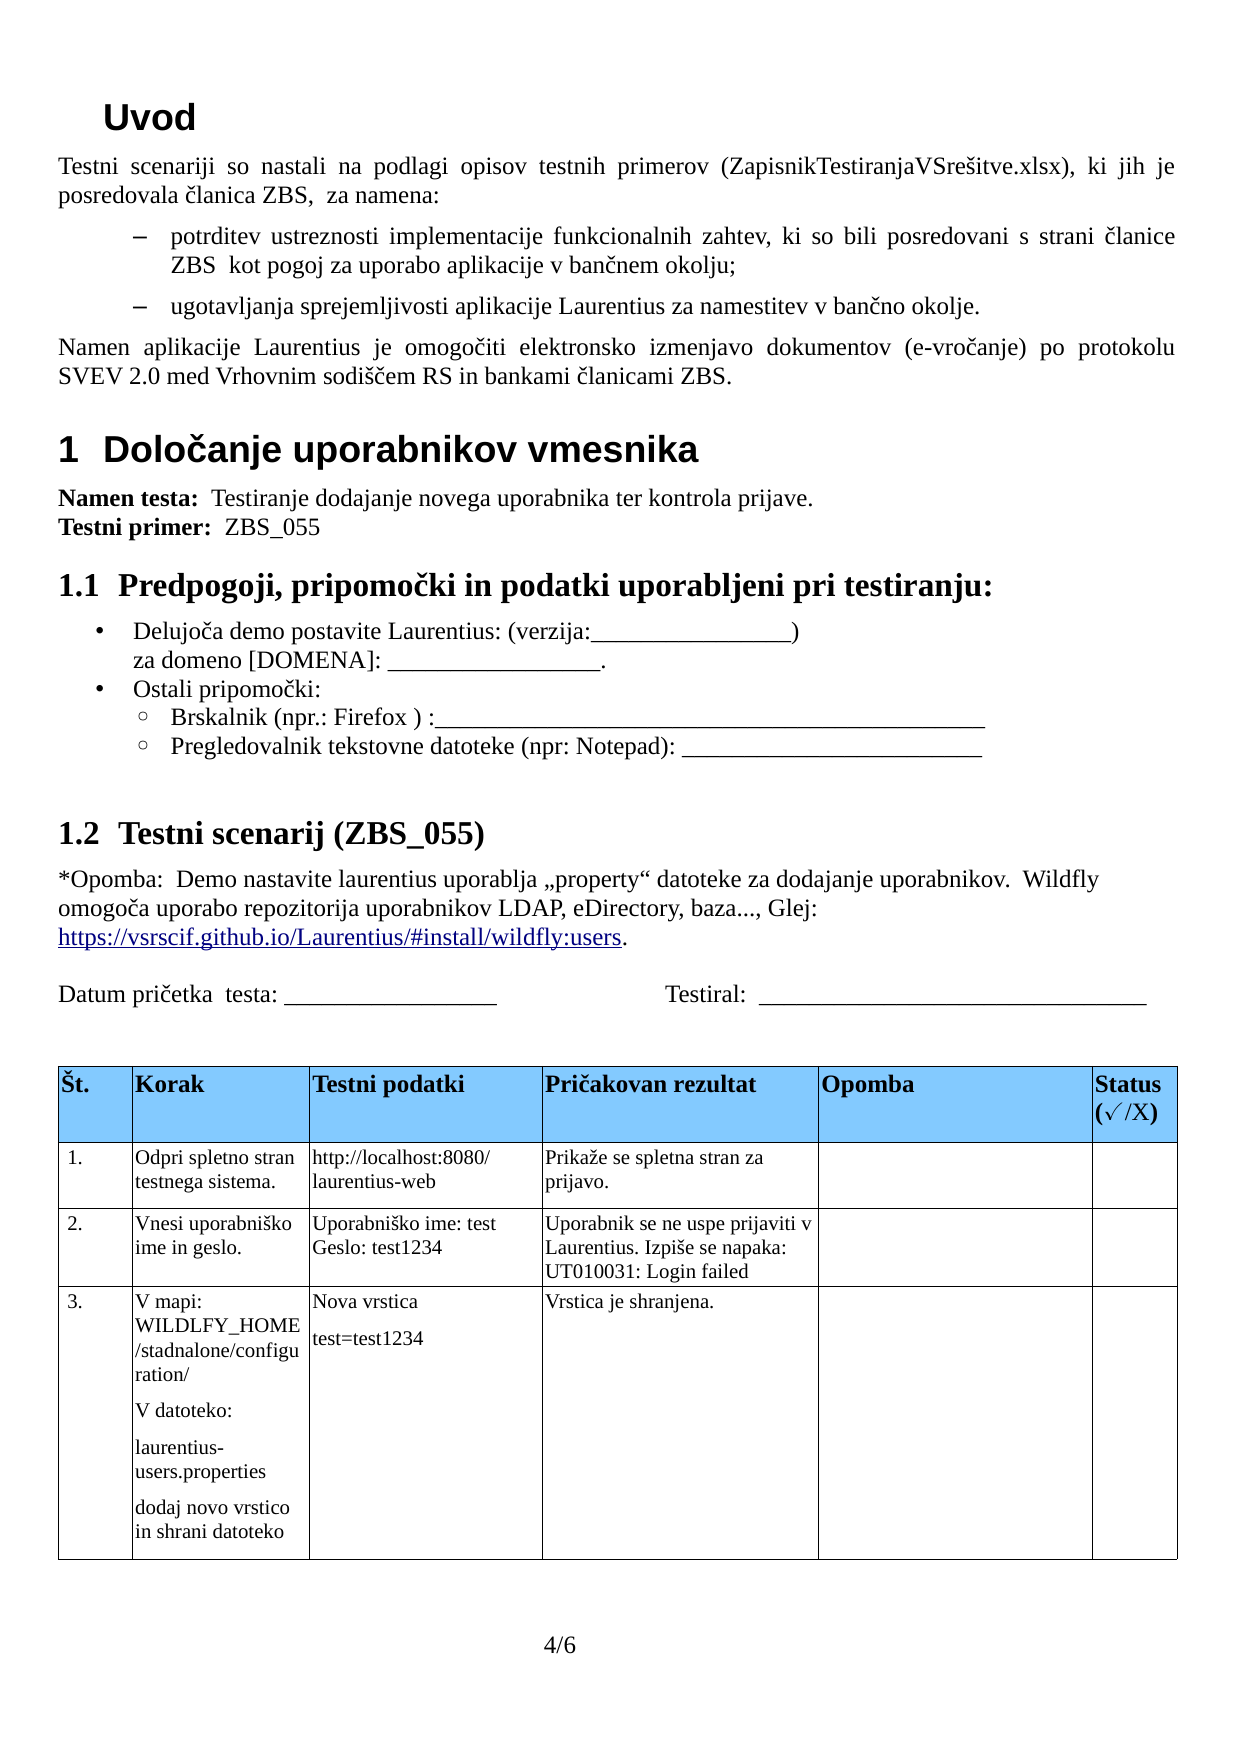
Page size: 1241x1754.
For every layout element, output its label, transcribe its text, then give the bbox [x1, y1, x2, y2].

table_cell [59, 1287, 132, 1559]
table_cell Uporabnik se ne uspe prijaviti v Laurentius. Izpiše se napaka: UT010031: Login failed [543, 1209, 818, 1286]
table_header Korak [133, 1067, 309, 1142]
table_cell [819, 1287, 1092, 1559]
list ugotavljanja sprejemljivosti aplikacije Laurentius za namestitev v bančno okolje. [133, 291, 1177, 320]
list potrditev ustreznosti implementacije funkcionalnih zahtev, ki so bili posredovani s strani članice ZBS kot pogoj za uporabo aplikacije v bančnem okolju; [133, 221, 1177, 278]
subtitle Uvod [58, 95, 1177, 138]
table_header Pričakovan rezultat [543, 1067, 818, 1142]
text *Opomba: Demo nastavite laurentius uporablja „property“ datoteke za dodajanje uporabnikov. Wildfly omogoča uporabo repozitorija uporabnikov LDAP, eDirectory, baza..., Glej: https://vsrscif.github.io/Laurentius/#install/wildfly:users. [58, 864, 1177, 951]
table_cell Odpri spletno stran testnega sistema. [133, 1143, 309, 1208]
subtitle Testni scenarij (ZBS_055) [58, 814, 1177, 852]
table_cell [1093, 1287, 1177, 1559]
table_cell [819, 1143, 1092, 1208]
table_header Testni podatki [310, 1067, 542, 1142]
table_cell Nova vrstica test=test1234 [310, 1287, 542, 1559]
table_cell Prikaže se spletna stran za prijavo. [543, 1143, 818, 1208]
table_cell Vnesi uporabniško ime in geslo. [133, 1209, 309, 1286]
text Namen testa: Testiranje dodajanje novega uporabnika ter kontrola prijave. [58, 483, 1177, 512]
list Brskalnik (npr.: Firefox ) :____________________________________________ [133, 702, 1177, 731]
table_header Št. [59, 1067, 132, 1142]
table_cell http://localhost:8080/laurentius-web [310, 1143, 542, 1208]
text Namen aplikacije Laurentius je omogočiti elektronsko izmenjavo dokumentov (e-vročanje) po protokolu SVEV 2.0 med Vrhovnim sodiščem RS in bankami članicami ZBS. [58, 332, 1177, 390]
list Ostali pripomočki: [95, 674, 1177, 702]
list Delujoča demo postavite Laurentius: (verzija:________________) za domeno [DOMENA]: _________________. [95, 616, 1177, 674]
list Pregledovalnik tekstovne datoteke (npr: Notepad): ________________________ [133, 731, 1177, 760]
subtitle Določanje uporabnikov vmesnika [58, 427, 1177, 470]
table_cell V mapi: WILDLFY_HOME/stadnalone/configuration/ V datoteko: laurentius-users.properties dodaj novo vrstico in shrani datoteko [133, 1287, 309, 1559]
table_cell [59, 1209, 132, 1286]
text Testni primer: ZBS_055 [58, 512, 1177, 540]
text Datum pričetka testa: _________________ Testiral: _______________________________ [58, 979, 1177, 1008]
table_cell [819, 1209, 1092, 1286]
table_cell Uporabniško ime: test Geslo: test1234 [310, 1209, 542, 1286]
text Testni scenariji so nastali na podlagi opisov testnih primerov (ZapisnikTestiranjaVSrešitve.xlsx), ki jih je posredovala članica ZBS, za namena: [58, 151, 1177, 208]
table_header Status (✓/X) [1093, 1067, 1177, 1142]
table_cell Vrstica je shranjena. [543, 1287, 818, 1559]
subtitle Predpogoji, pripomočki in podatki uporabljeni pri testiranju: [58, 565, 1177, 604]
table_cell [1093, 1209, 1177, 1286]
table_header Opomba [819, 1067, 1092, 1142]
table_cell [59, 1143, 132, 1208]
table_cell [1093, 1143, 1177, 1208]
